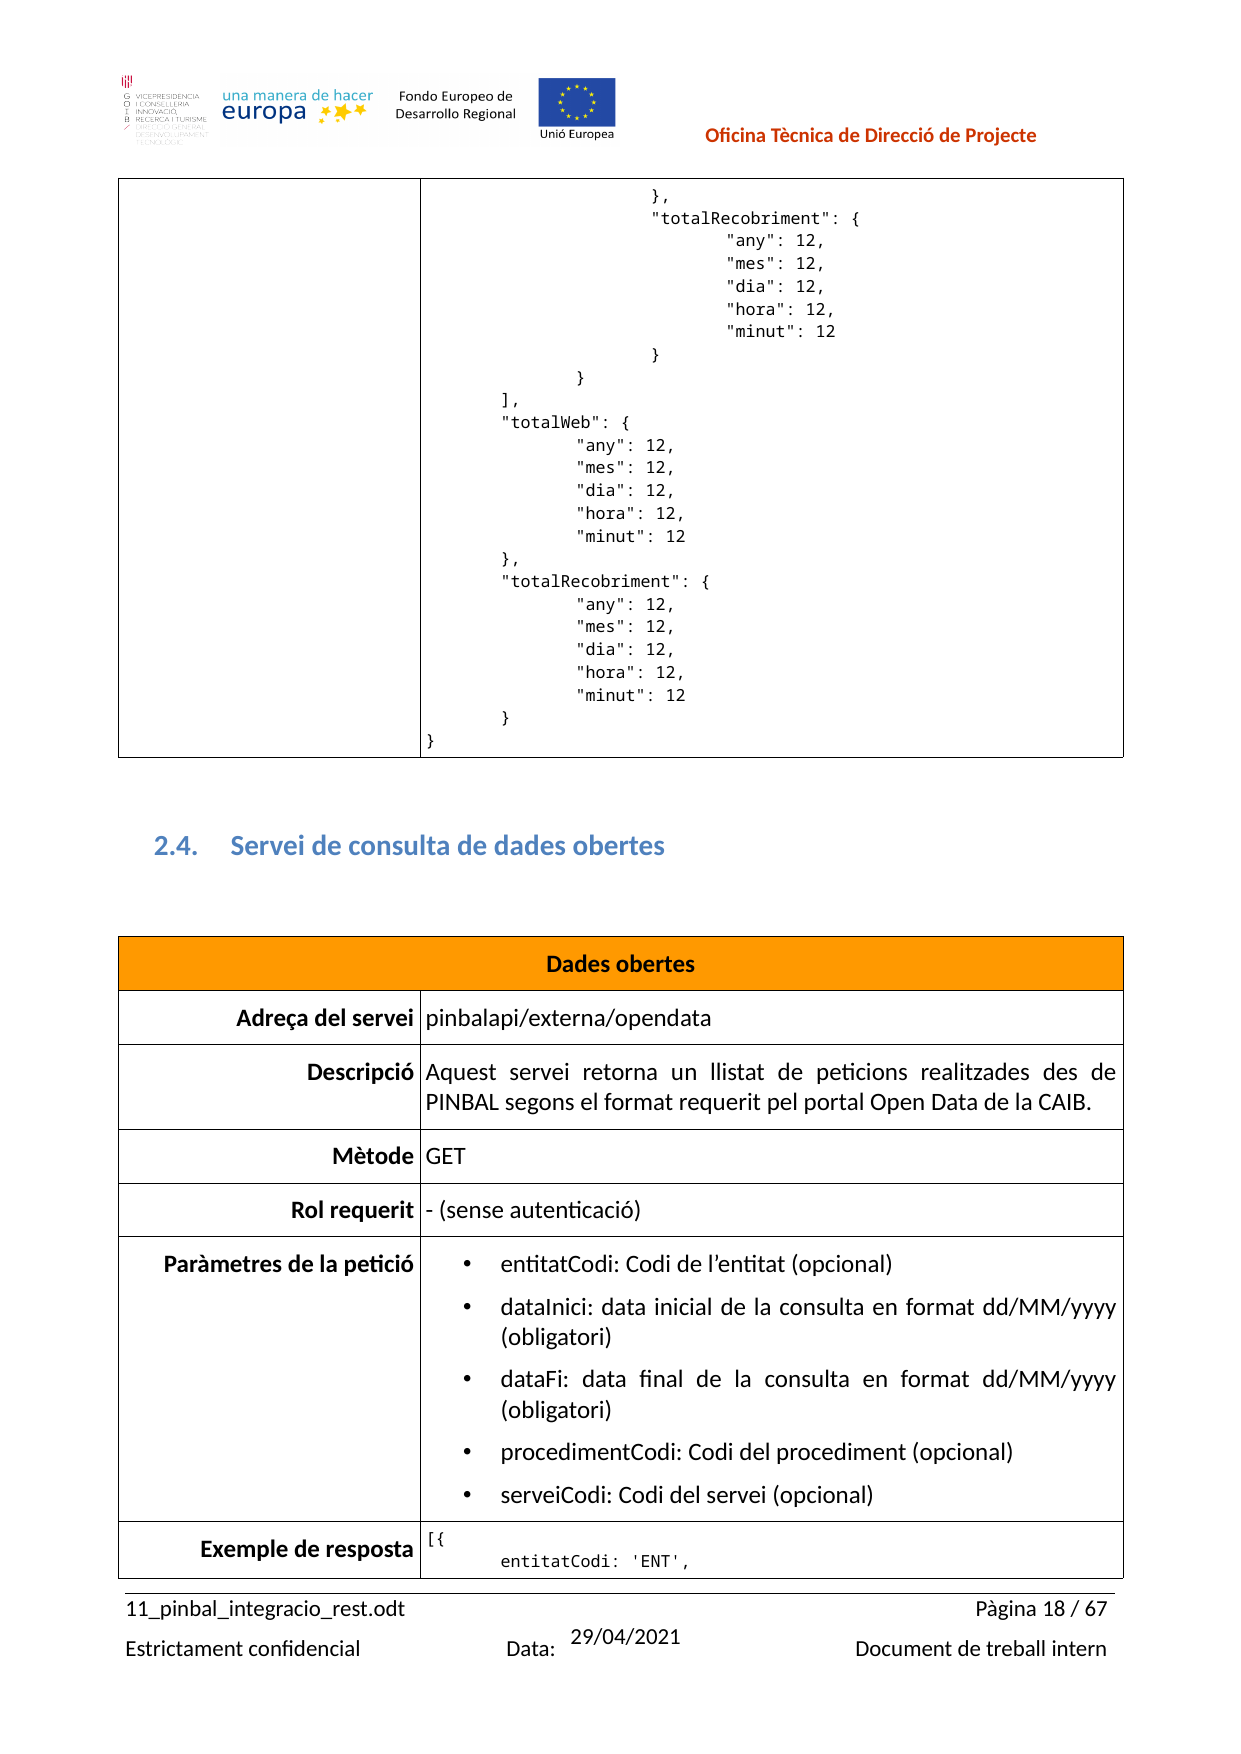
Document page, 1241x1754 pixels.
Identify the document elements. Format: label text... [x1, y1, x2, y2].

table_cell Descripció [119, 1045, 420, 1128]
table_cell - (sense autenticació) [421, 1184, 1123, 1236]
table_cell pinbalapi/externa/opendata [421, 991, 1123, 1044]
table_cell Exemple de resposta [119, 1522, 420, 1578]
table_cell }, "totalRecobriment": { "any": 12, "mes": 12, "dia": 12, "hora": 12, "minut": 12 } } ], "totalWeb": { "any": 12, "mes": 12, "dia": 12, "hora": 12, "minut": 12 }, "totalRecobriment": { "any": 12, "mes": 12, "dia": 12, "hora": 12, "minut": 12 } } [421, 179, 1123, 757]
picture [219, 73, 621, 147]
table_cell Mètode [119, 1130, 420, 1182]
table_cell Aquest servei retorna un llistat de peticions realitzades des de PINBAL segons el format requerit pel portal Open Data de la CAIB. [421, 1045, 1123, 1128]
table_cell [119, 179, 420, 757]
table_cell Paràmetres de la petició [119, 1237, 420, 1521]
picture [118, 73, 213, 147]
table_cell Adreça del servei [119, 991, 420, 1044]
table_cell GET [421, 1130, 1123, 1182]
table_cell Rol requerit [119, 1184, 420, 1236]
subtitle Servei de consulta de dades obertes [153, 827, 1122, 863]
table_cell [{ entitatCodi: 'ENT', [421, 1522, 1123, 1578]
table_header Dades obertes [119, 937, 1123, 990]
table_cell entitatCodi: Codi de l’entitat (opcional) dataInici: data inicial de la consulta en format dd/MM/yyyy (obligatori) dataFi: data final de la consulta en format dd/MM/yyyy (obligatori) procedimentCodi: Codi del procediment (opcional) serveiCodi: Codi del servei (opcional) [421, 1237, 1123, 1521]
